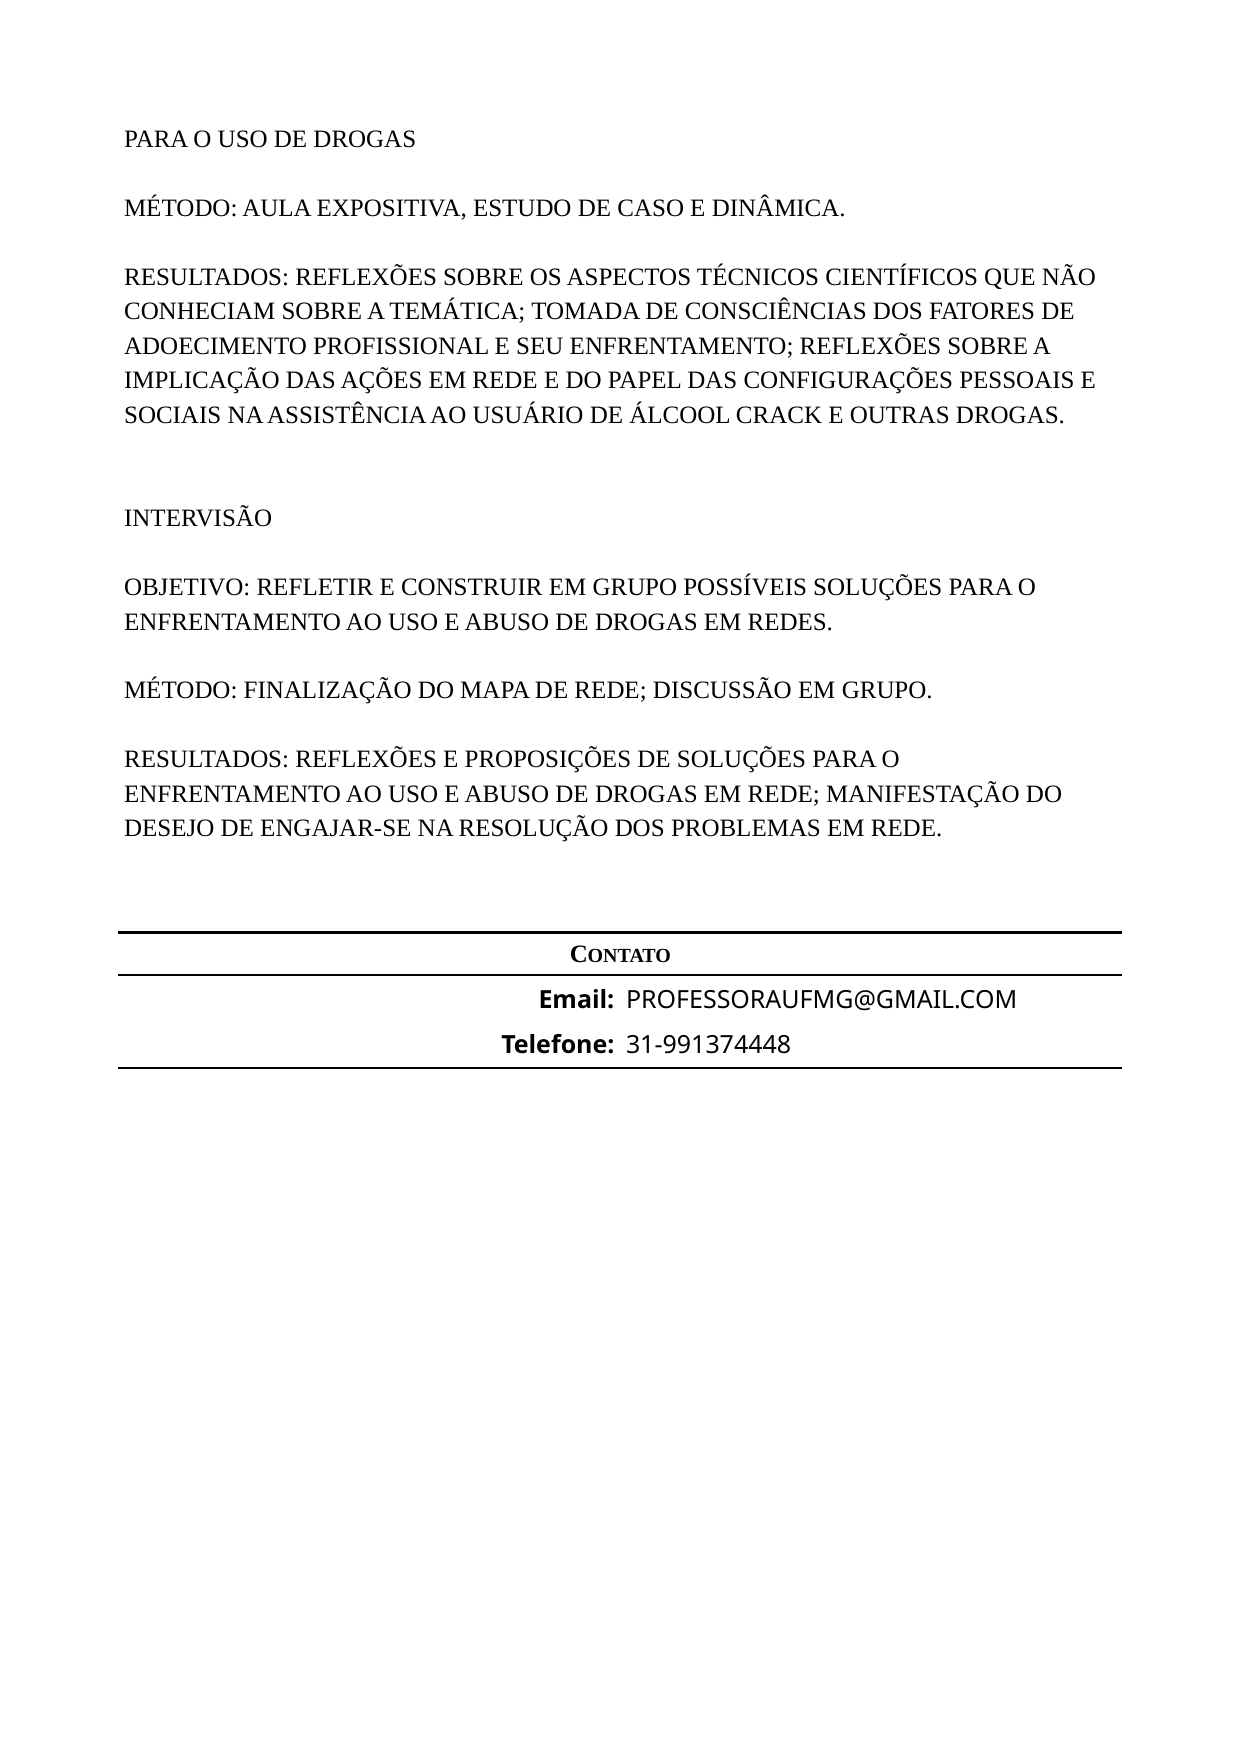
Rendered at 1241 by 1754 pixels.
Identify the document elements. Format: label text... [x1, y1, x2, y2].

table_cell Telefone: [118, 1021, 620, 1067]
table_cell Email: [118, 976, 620, 1021]
table_cell 31-991374448 [620, 1021, 1122, 1067]
table_cell Contato [118, 934, 1122, 974]
table_cell PROFESSORAUFMG@GMAIL.COM [620, 976, 1122, 1021]
table_cell PARA O USO DE DROGAS MÉTODO: AULA EXPOSITIVA, ESTUDO DE CASO E DINÂMICA. RESULTADOS: REFLEXÕES SOBRE OS ASPECTOS TÉCNICOS CIENTÍFICOS QUE NÃO CONHECIAM SOBRE A TEMÁTICA; TOMADA DE CONSCIÊNCIAS DOS FATORES DE ADOECIMENTO PROFISSIONAL E SEU ENFRENTAMENTO; REFLEXÕES SOBRE A IMPLICAÇÃO DAS AÇÕES EM REDE E DO PAPEL DAS CONFIGURAÇÕES PESSOAIS E SOCIAIS NA ASSISTÊNCIA AO USUÁRIO DE ÁLCOOL CRACK E OUTRAS DROGAS. INTERVISÃO OBJETIVO: REFLETIR E CONSTRUIR EM GRUPO POSSÍVEIS SOLUÇÕES PARA O ENFRENTAMENTO AO USO E ABUSO DE DROGAS EM REDES. MÉTODO: FINALIZAÇÃO DO MAPA DE REDE; DISCUSSÃO EM GRUPO. RESULTADOS: REFLEXÕES E PROPOSIÇÕES DE SOLUÇÕES PARA O ENFRENTAMENTO AO USO E ABUSO DE DROGAS EM REDE; MANIFESTAÇÃO DO DESEJO DE ENGAJAR-SE NA RESOLUÇÃO DOS PROBLEMAS EM REDE. [118, 118, 1122, 931]
